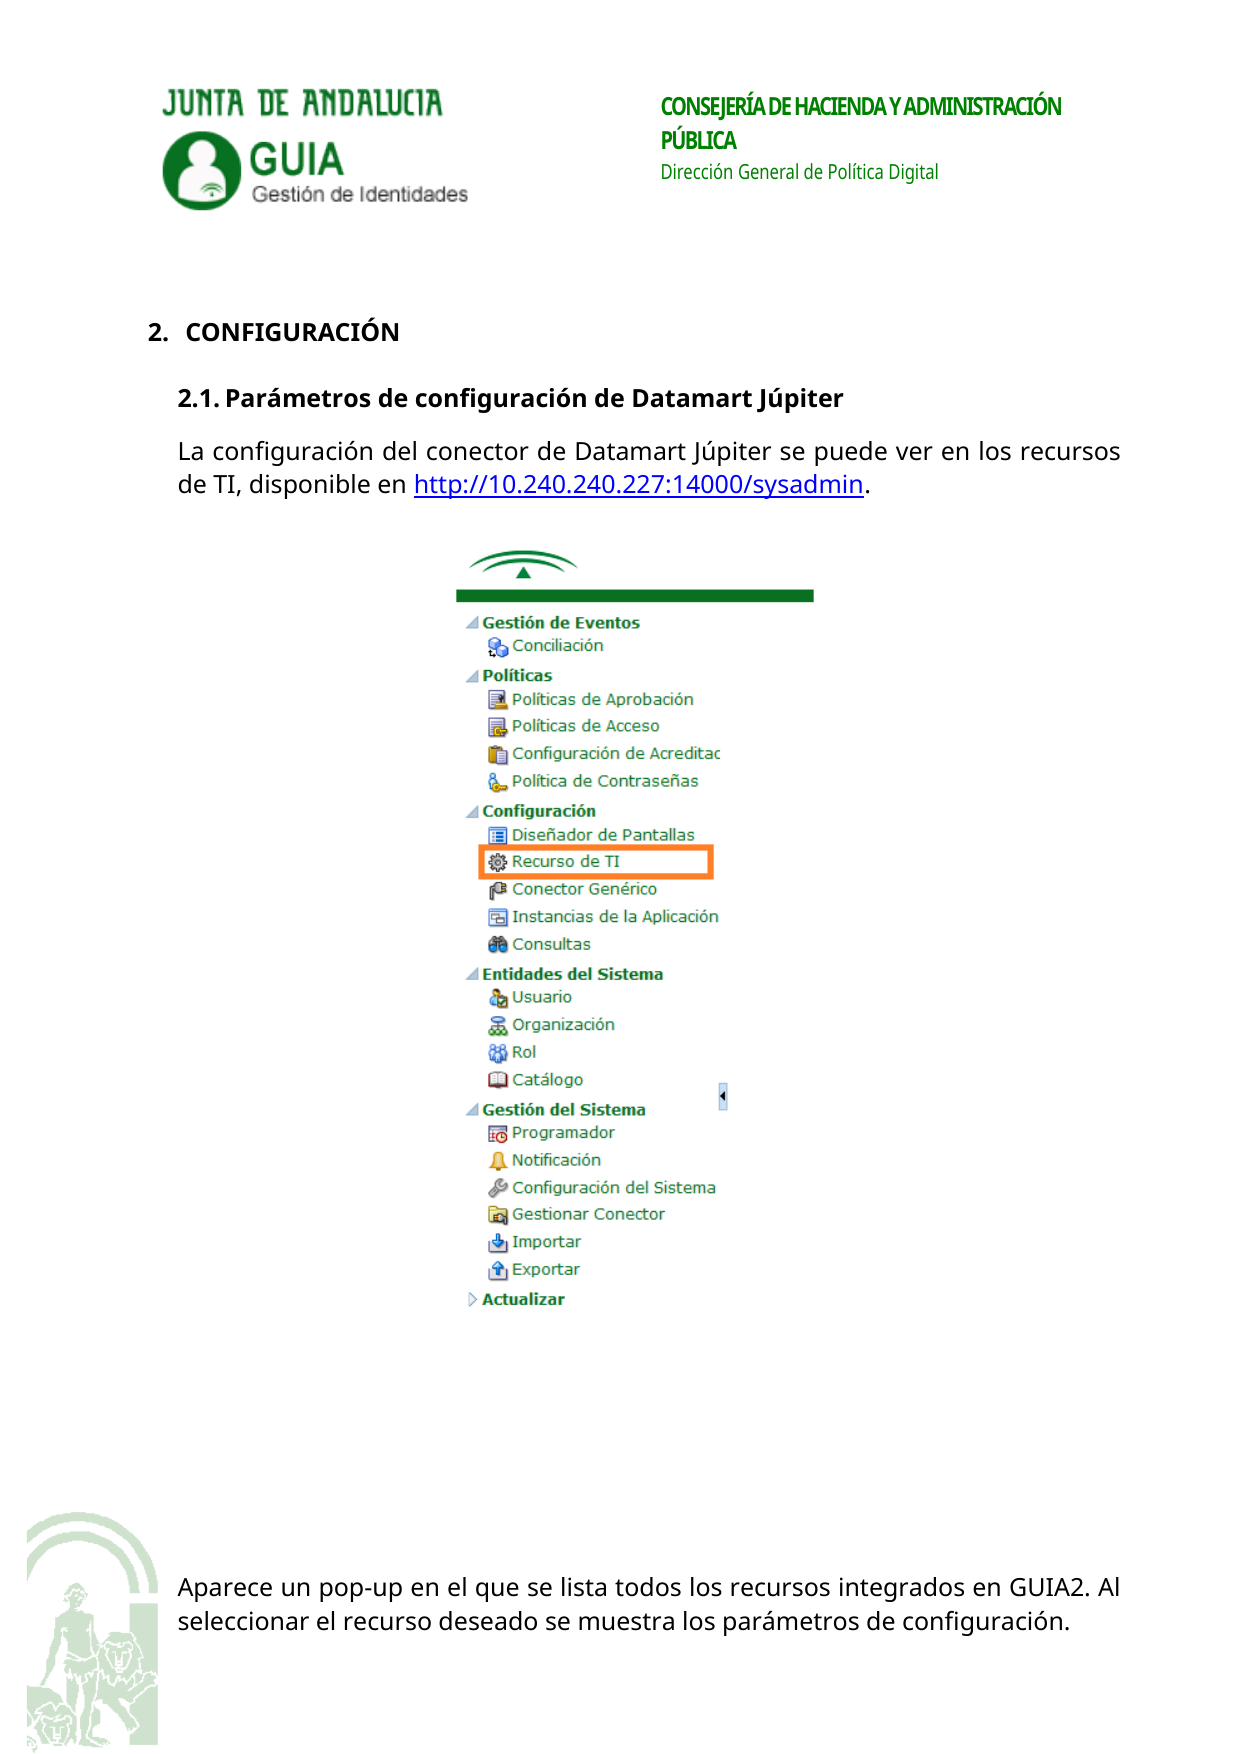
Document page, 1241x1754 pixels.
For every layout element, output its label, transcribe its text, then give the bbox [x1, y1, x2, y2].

picture [147, 82, 498, 225]
text Aparece un pop-up en el que se lista todos los recursos integrados en GUIA2. Al seleccionar el recurso deseado se muestra los parámetros de configuración. [177, 1569, 1122, 1637]
picture [26, 1511, 159, 1753]
subtitle Parámetros de configuración de Datamart Júpiter [177, 380, 1122, 414]
text La configuración del conector de Datamart Júpiter se puede ver en los recursos de TI, disponible en http://10.240.240.227:14000/sysadmin. [177, 433, 1122, 501]
subtitle Configuración [148, 315, 1122, 349]
